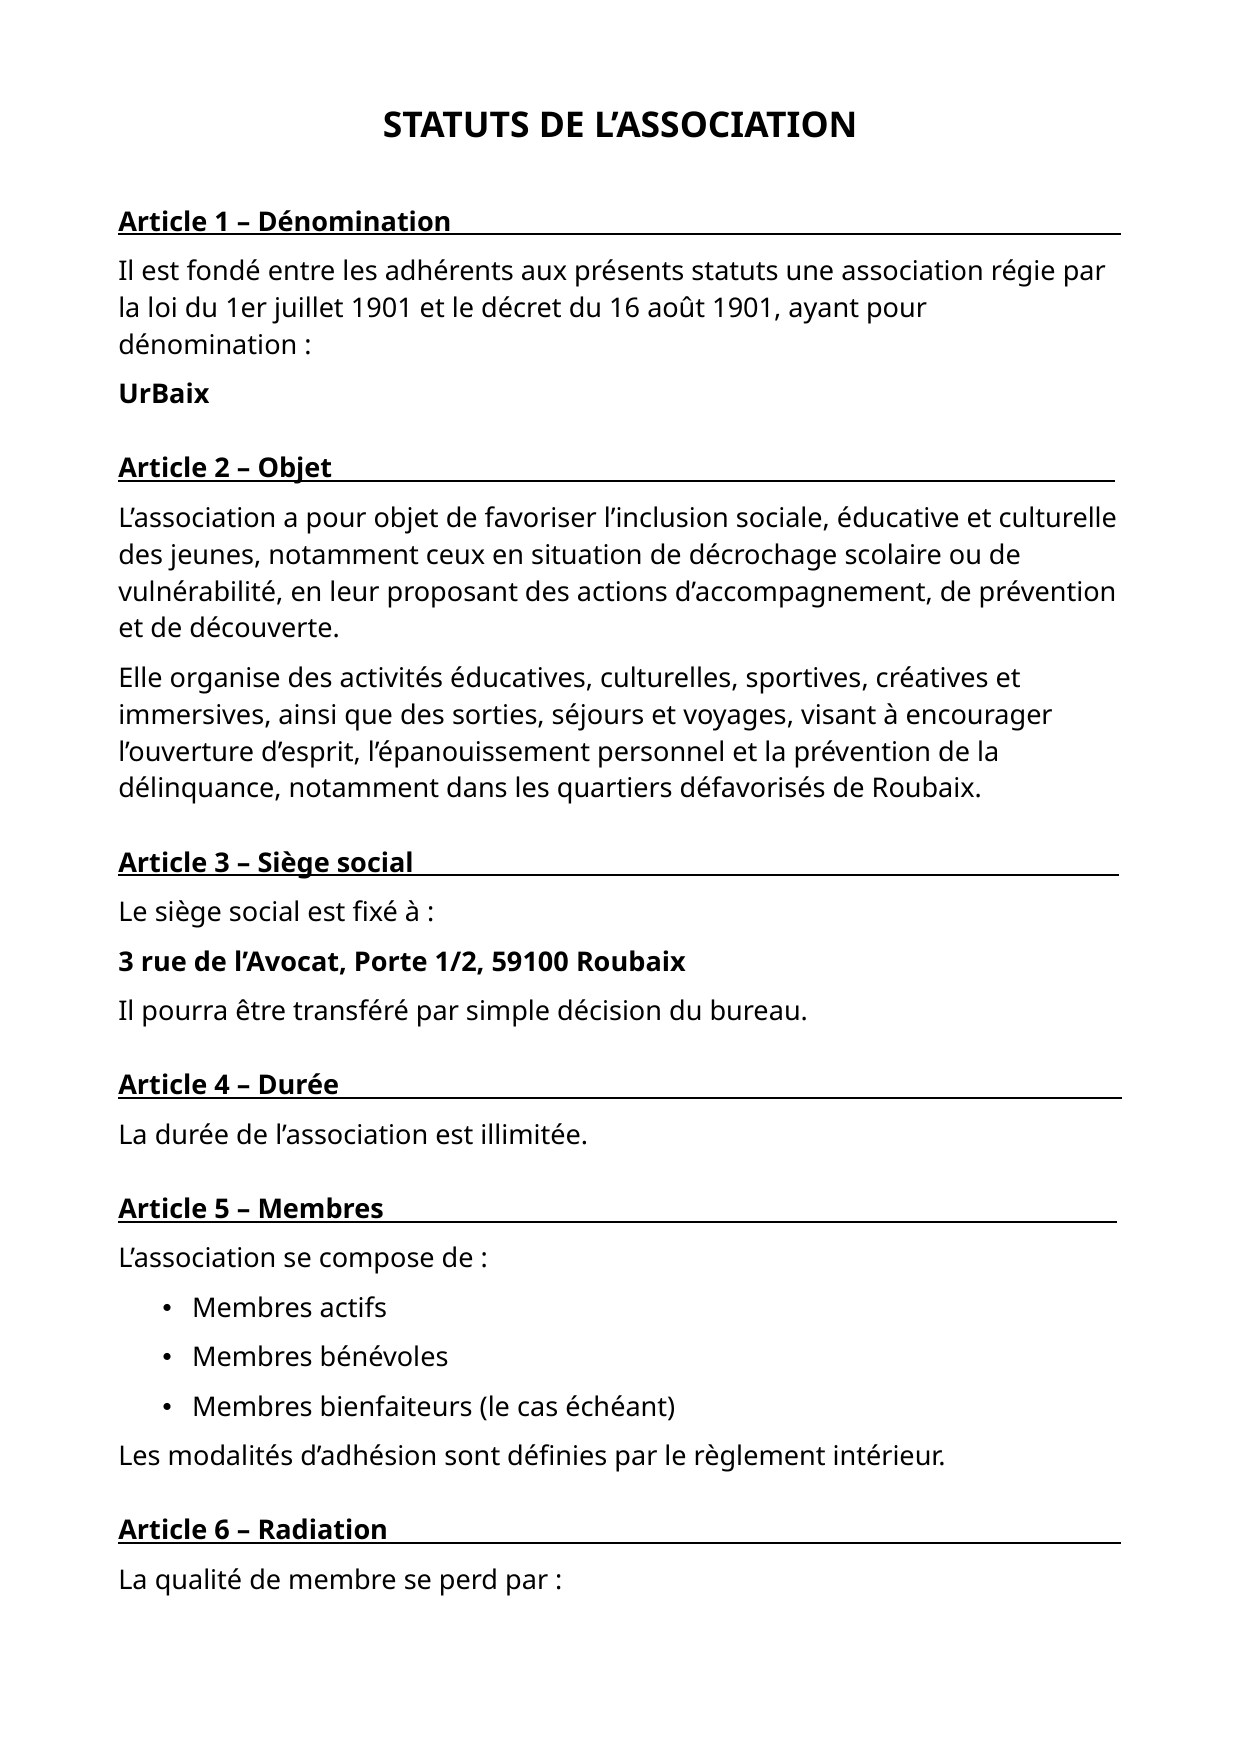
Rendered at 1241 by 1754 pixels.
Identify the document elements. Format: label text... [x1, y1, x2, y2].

subtitle STATUTS DE L’ASSOCIATION [118, 100, 1122, 148]
text La durée de l’association est illimitée. [118, 1115, 1122, 1152]
subtitle Article 3 – Siège social [118, 843, 1122, 880]
list Membres bienfaiteurs (le cas échéant) [162, 1387, 1122, 1424]
subtitle Article 6 – Radiation [118, 1511, 1122, 1548]
text UrBaix [118, 374, 1122, 411]
text L’association a pour objet de favoriser l’inclusion sociale, éducative et culturelle des jeunes, notamment ceux en situation de décrochage scolaire ou de vulnérabilité, en leur proposant des actions d’accompagnement, de prévention et de découverte. [118, 498, 1122, 646]
subtitle Article 4 – Durée [118, 1066, 1122, 1097]
text Article 1 – Dénomination [118, 202, 1122, 239]
subtitle Article 5 – Membres [118, 1189, 1122, 1226]
subtitle [118, 1099, 1122, 1103]
text L’association se compose de : [118, 1239, 1122, 1276]
text La qualité de membre se perd par : [118, 1560, 1122, 1597]
text Elle organise des activités éducatives, culturelles, sportives, créatives et immersives, ainsi que des sorties, séjours et voyages, visant à encourager l’ouverture d’esprit, l’épanouissement personnel et la prévention de la délinquance, notamment dans les quartiers défavorisés de Roubaix. [118, 658, 1122, 806]
text Il pourra être transféré par simple décision du bureau. [118, 991, 1122, 1028]
list Membres bénévoles [162, 1338, 1122, 1374]
subtitle Article 2 – Objet [118, 449, 1122, 486]
list Membres actifs [162, 1288, 1122, 1325]
text Il est fondé entre les adhérents aux présents statuts une association régie par la loi du 1er juillet 1901 et le décret du 16 août 1901, ayant pour dénomination : [118, 251, 1122, 362]
text Les modalités d’adhésion sont définies par le règlement intérieur. [118, 1436, 1122, 1473]
text 3 rue de l’Avocat, Porte 1/2, 59100 Roubaix [118, 942, 1122, 979]
text Le siège social est fixé à : [118, 893, 1122, 929]
